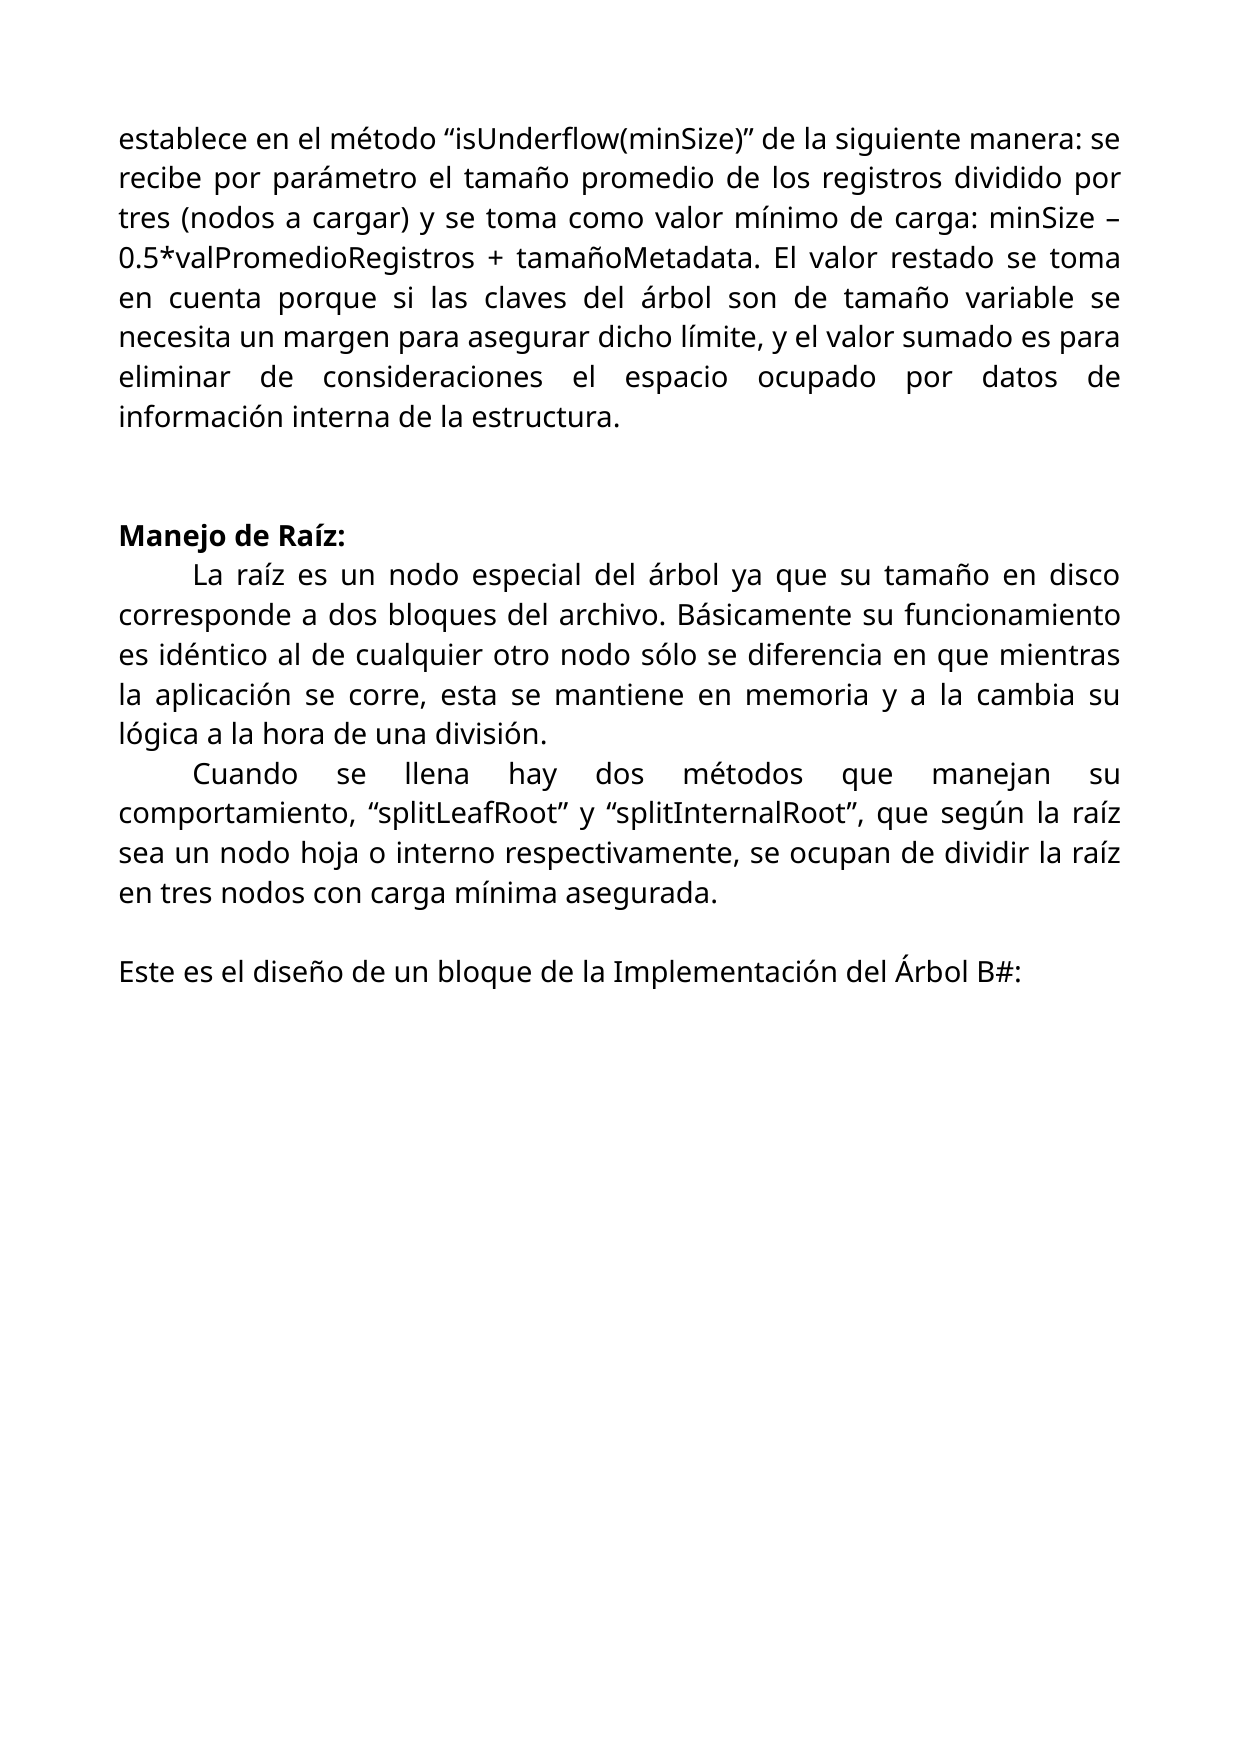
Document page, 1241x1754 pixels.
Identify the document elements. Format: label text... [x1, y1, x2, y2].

text Cuando se llena hay dos métodos que manejan su comportamiento, “splitLeafRoot” y “splitInternalRoot”, que según la raíz sea un nodo hoja o interno respectivamente, se ocupan de dividir la raíz en tres nodos con carga mínima asegurada. [118, 753, 1122, 912]
text La raíz es un nodo especial del árbol ya que su tamaño en disco corresponde a dos bloques del archivo. Básicamente su funcionamiento es idéntico al de cualquier otro nodo sólo se diferencia en que mientras la aplicación se corre, esta se mantiene en memoria y a la cambia su lógica a la hora de una división. [118, 555, 1122, 753]
text Manejo de Raíz: [118, 515, 1122, 555]
text establece en el método “isUnderflow(minSize)” de la siguiente manera: se recibe por parámetro el tamaño promedio de los registros dividido por tres (nodos a cargar) y se toma como valor mínimo de carga: minSize – 0.5*valPromedioRegistros + tamañoMetadata. El valor restado se toma en cuenta porque si las claves del árbol son de tamaño variable se necesita un margen para asegurar dicho límite, y el valor sumado es para eliminar de consideraciones el espacio ocupado por datos de información interna de la estructura. [118, 118, 1122, 436]
text Este es el diseño de un bloque de la Implementación del Árbol B#: [118, 952, 1122, 991]
